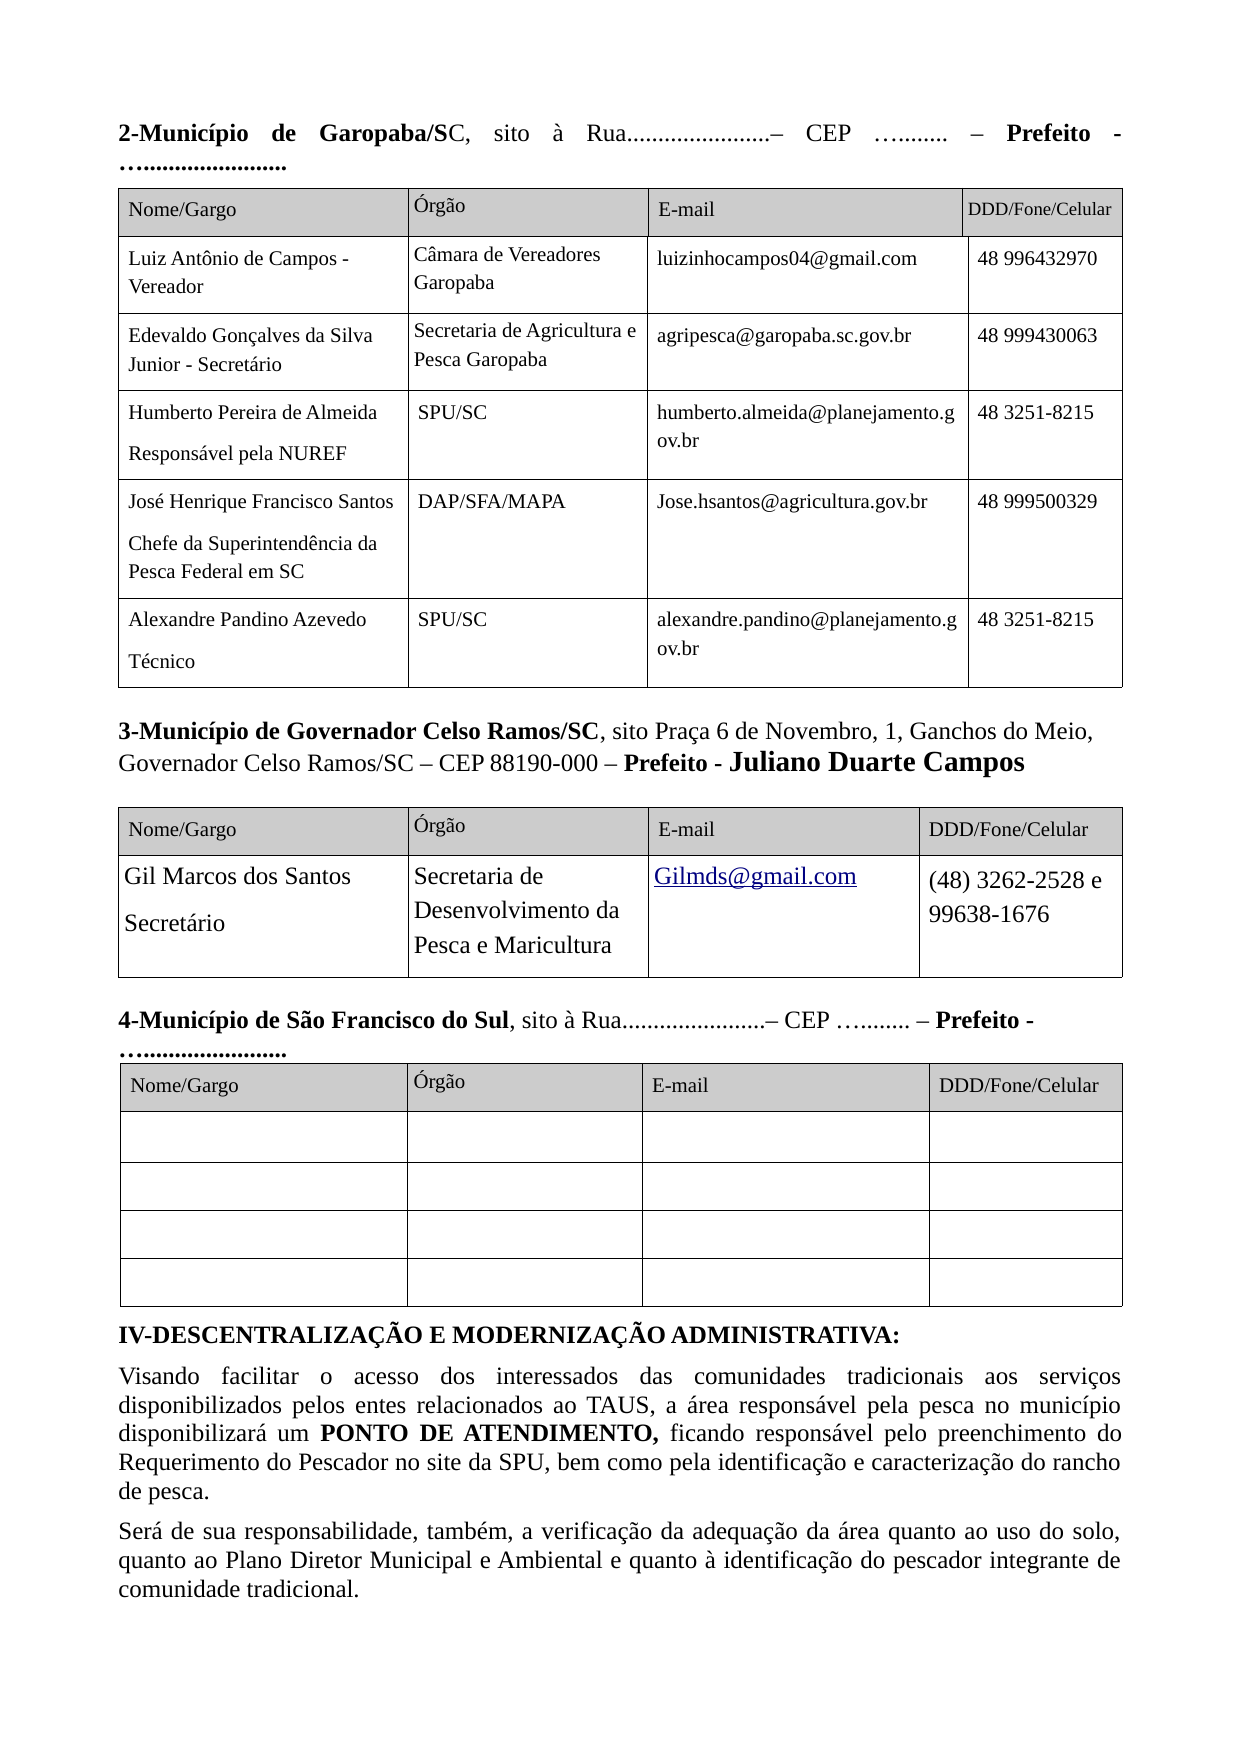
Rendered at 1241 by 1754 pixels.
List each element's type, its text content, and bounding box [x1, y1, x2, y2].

table_cell [408, 1259, 642, 1306]
table_cell Jose.hsantos@agricultura.gov.br [648, 480, 968, 597]
table_cell [121, 1112, 407, 1162]
text IV-DESCENTRALIZAÇÃO E MODERNIZAÇÃO ADMINISTRATIVA: [118, 1320, 1122, 1349]
table_cell [408, 1163, 642, 1210]
table_cell [930, 1259, 1122, 1306]
table_cell [643, 1211, 929, 1258]
text 2-Município de Garopaba/SC, sito à Rua.......................– CEP …........ – Prefeito - …....................... [118, 118, 1122, 176]
table_cell 48 999430063 [969, 314, 1122, 389]
table_cell Alexandre Pandino Azevedo Técnico [119, 599, 408, 687]
table_cell [121, 1211, 407, 1258]
text 4-Município de São Francisco do Sul, sito à Rua.......................– CEP …........ – Prefeito - …....................... [118, 1006, 1122, 1063]
table_cell [408, 1211, 642, 1258]
table_cell José Henrique Francisco Santos Chefe da Superintendência da Pesca Federal em SC [119, 480, 408, 597]
table_header E-mail [649, 808, 919, 855]
table_header Câmara de Vereadores Garopaba [409, 237, 647, 313]
text Será de sua responsabilidade, também, a verificação da adequação da área quanto ao uso do solo, quanto ao Plano Diretor Municipal e Ambiental e quanto à identificação do pescador integrante de comunidade tradicional. [118, 1516, 1122, 1603]
table_cell agripesca@garopaba.sc.gov.br [648, 314, 968, 389]
table_cell [930, 1163, 1122, 1210]
table_cell Secretaria de Agricultura e Pesca Garopaba [409, 314, 647, 389]
table_cell DAP/SFA/MAPA [409, 480, 647, 597]
table_header Luiz Antônio de Campos - Vereador [119, 237, 408, 313]
table_cell SPU/SC [409, 599, 647, 687]
table_header Órgão [409, 189, 648, 236]
text Visando facilitar o acesso dos interessados das comunidades tradicionais aos serviços disponibilizados pelos entes relacionados ao TAUS, a área responsável pela pesca no município disponibilizará um PONTO DE ATENDIMENTO, ficando responsável pelo preenchimento do Requerimento do Pescador no site da SPU, bem como pela identificação e caracterização do rancho de pesca. [118, 1361, 1122, 1505]
table_cell [643, 1112, 929, 1162]
table_header DDD/Fone/Celular [963, 189, 1122, 236]
table_cell Secretaria de Desenvolvimento da Pesca e Maricultura [409, 856, 648, 977]
table_cell [930, 1211, 1122, 1258]
table_cell 48 3251-8215 [969, 599, 1122, 687]
table_cell [643, 1259, 929, 1306]
text 3-Município de Governador Celso Ramos/SC, sito Praça 6 de Novembro, 1, Ganchos do Meio, Governador Celso Ramos/SC – CEP 88190-000 – Prefeito - Juliano Duarte Campos [118, 716, 1122, 778]
table_header Órgão [409, 808, 648, 855]
table_cell Edevaldo Gonçalves da Silva Junior - Secretário [119, 314, 408, 389]
table_cell SPU/SC [409, 391, 647, 479]
table_cell humberto.almeida@planejamento.gov.br [648, 391, 968, 479]
table_header Órgão [408, 1064, 642, 1111]
table_header DDD/Fone/Celular [920, 808, 1122, 855]
table_cell Humberto Pereira de Almeida Responsável pela NUREF [119, 391, 408, 479]
table_cell 48 3251-8215 [969, 391, 1122, 479]
table_cell [643, 1163, 929, 1210]
table_cell [408, 1112, 642, 1162]
table_header Nome/Gargo [121, 1064, 407, 1111]
table_cell [121, 1163, 407, 1210]
table_header Nome/Gargo [119, 189, 408, 236]
table_cell alexandre.pandino@planejamento.gov.br [648, 599, 968, 687]
table_cell (48) 3262-2528 e 99638-1676 [920, 856, 1122, 977]
table_header luizinhocampos04@gmail.com [648, 237, 968, 313]
table_cell 48 999500329 [969, 480, 1122, 597]
table_header DDD/Fone/Celular [930, 1064, 1122, 1111]
table_cell Gil Marcos dos Santos Secretário [119, 856, 408, 977]
table_cell Gilmds@gmail.com [649, 856, 919, 977]
table_cell [930, 1112, 1122, 1162]
table_header E-mail [649, 189, 962, 236]
table_header E-mail [643, 1064, 929, 1111]
table_header 48 996432970 [969, 237, 1122, 313]
table_cell [121, 1259, 407, 1306]
table_header Nome/Gargo [119, 808, 408, 855]
